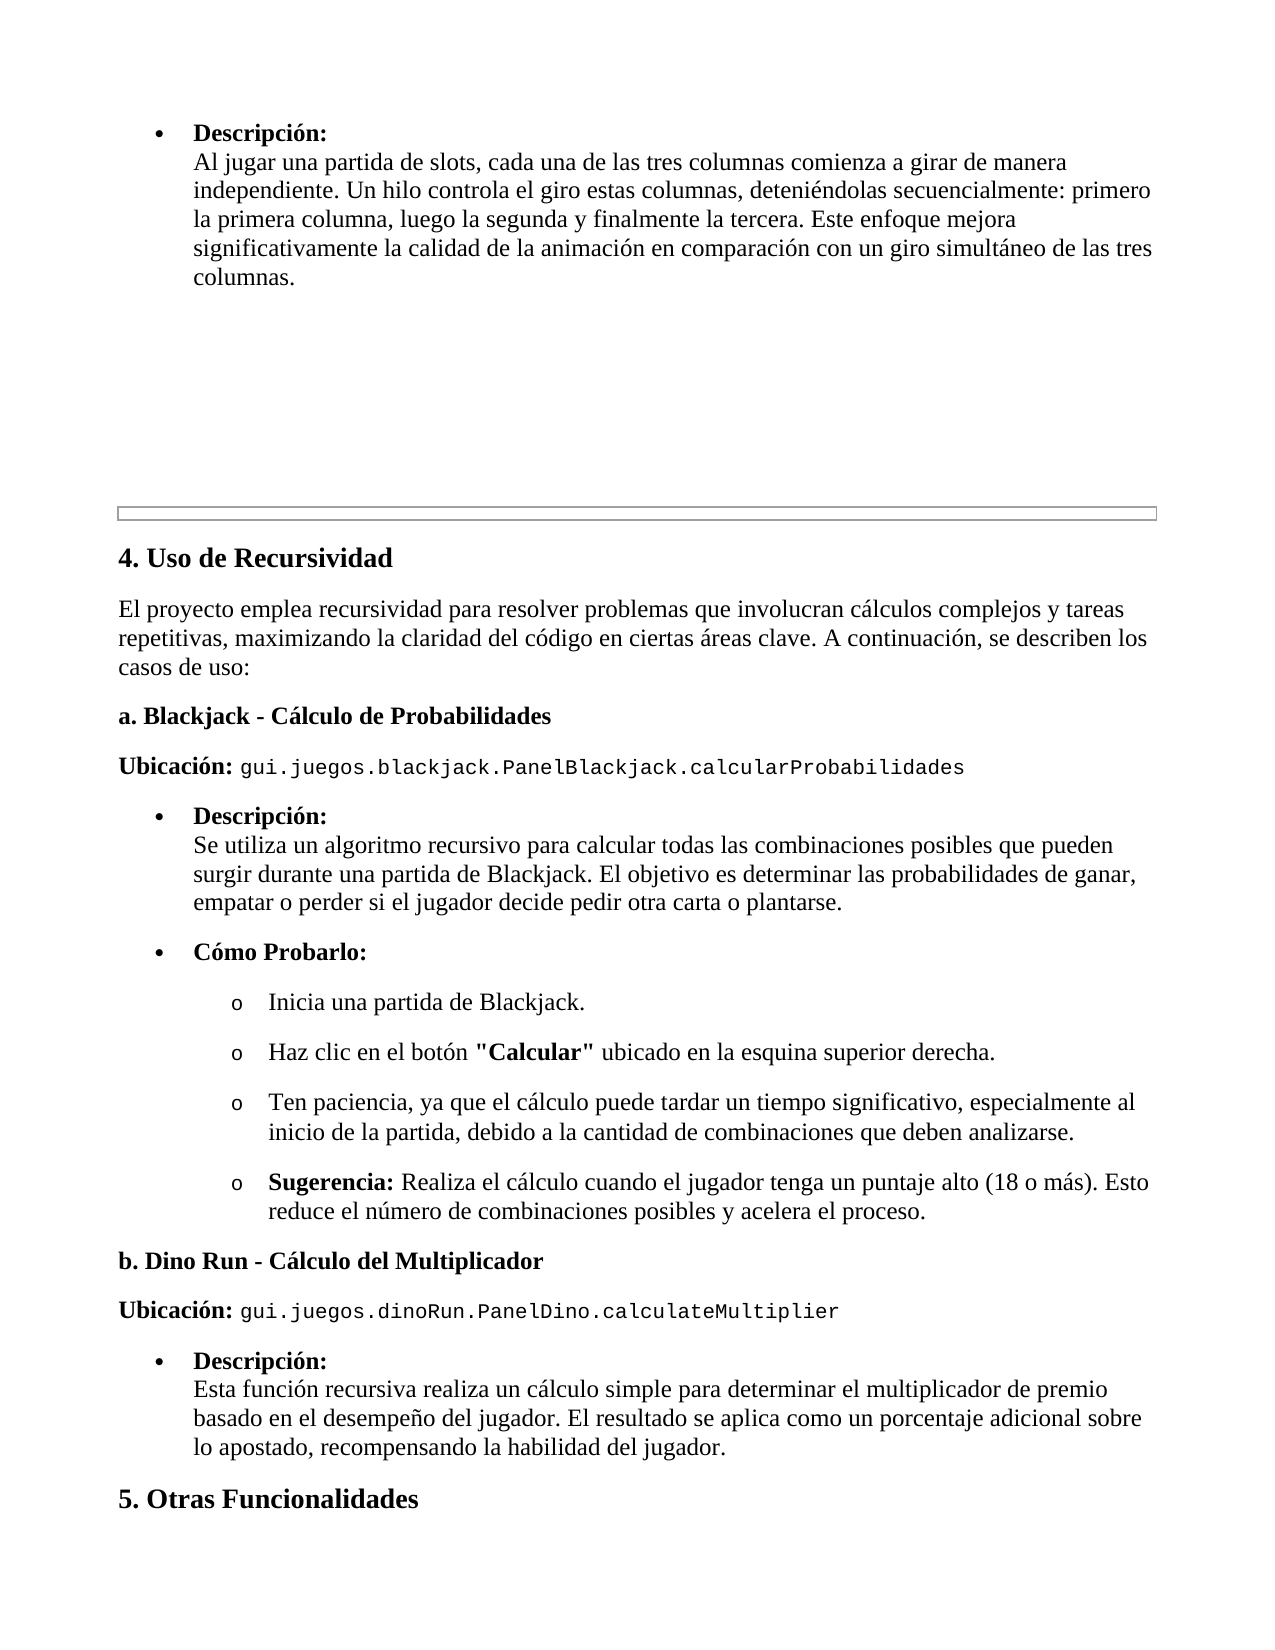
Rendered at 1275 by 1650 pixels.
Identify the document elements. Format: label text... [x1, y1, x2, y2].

list Ten paciencia, ya que el cálculo puede tardar un tiempo significativo, especialmente al inicio de la partida, debido a la cantidad de combinaciones que deben analizarse. [231, 1087, 1157, 1146]
list Haz clic en el botón "Calcular" ubicado en la esquina superior derecha. [231, 1037, 1157, 1067]
subtitle a. Blackjack - Cálculo de Probabilidades [118, 701, 1157, 730]
text Ubicación: gui.juegos.blackjack.PanelBlackjack.calcularProbabilidades [118, 751, 1157, 780]
text Ubicación: gui.juegos.dinoRun.PanelDino.calculateMultiplier [118, 1295, 1157, 1325]
list Descripción: Al jugar una partida de slots, cada una de las tres columnas comienza a girar de manera independiente. Un hilo controla el giro estas columnas, deteniéndolas secuencialmente: primero la primera columna, luego la segunda y finalmente la tercera. Este enfoque mejora significativamente la calidad de la animación en comparación con un giro simultáneo de las tres columnas. [156, 118, 1157, 291]
subtitle 5. Otras Funcionalidades [118, 1482, 1157, 1514]
list Inicia una partida de Blackjack. [231, 987, 1157, 1016]
list Descripción: Se utiliza un algoritmo recursivo para calcular todas las combinaciones posibles que pueden surgir durante una partida de Blackjack. El objetivo es determinar las probabilidades de ganar, empatar o perder si el jugador decide pedir otra carta o plantarse. [156, 801, 1157, 916]
text El proyecto emplea recursividad para resolver problemas que involucran cálculos complejos y tareas repetitivas, maximizando la claridad del código en ciertas áreas clave. A continuación, se describen los casos de uso: [118, 594, 1157, 680]
subtitle b. Dino Run - Cálculo del Multiplicador [118, 1246, 1157, 1274]
list Cómo Probarlo: [156, 937, 1157, 966]
subtitle 4. Uso de Recursividad [118, 541, 1157, 573]
list Descripción: Esta función recursiva realiza un cálculo simple para determinar el multiplicador de premio basado en el desempeño del jugador. El resultado se aplica como un porcentaje adicional sobre lo apostado, recompensando la habilidad del jugador. [156, 1346, 1157, 1461]
list Sugerencia: Realiza el cálculo cuando el jugador tenga un puntaje alto (18 o más). Esto reduce el número de combinaciones posibles y acelera el proceso. [231, 1167, 1157, 1225]
